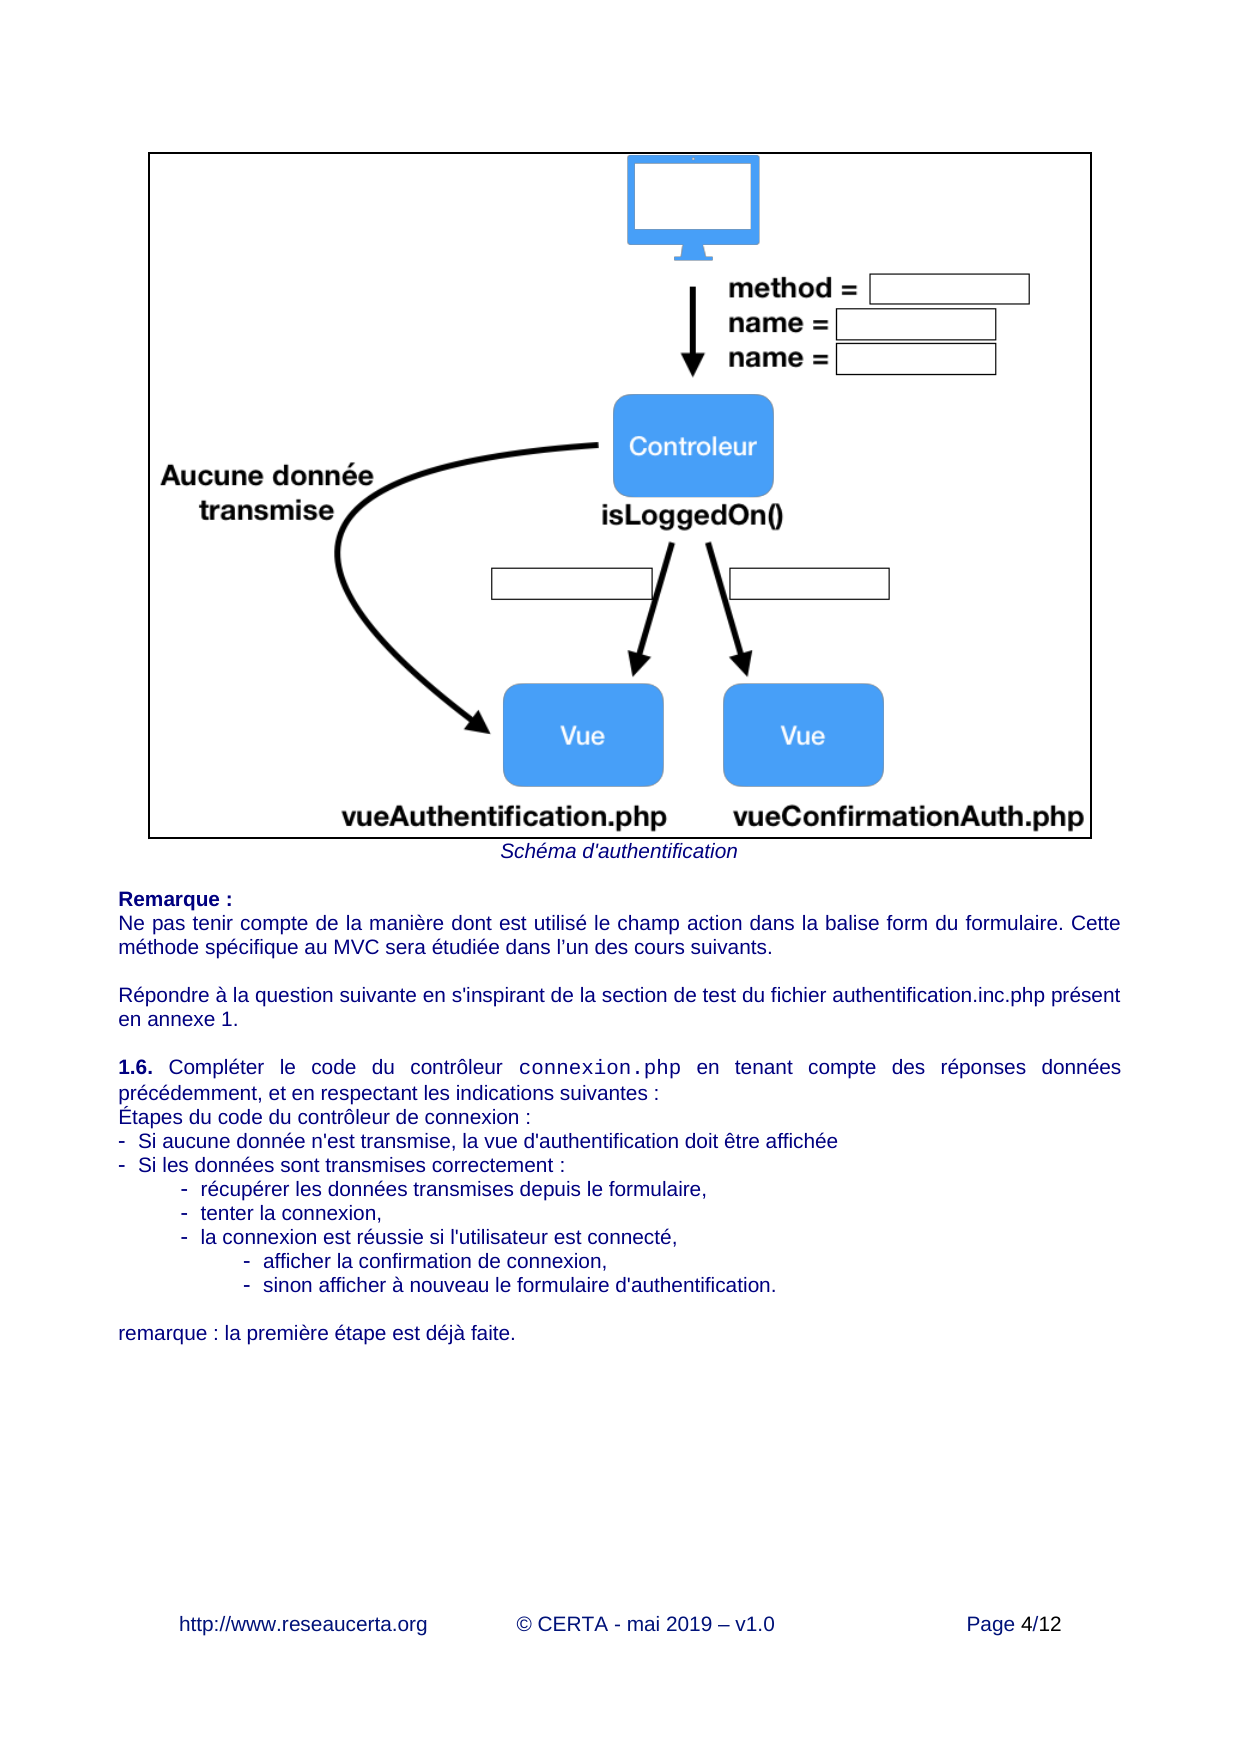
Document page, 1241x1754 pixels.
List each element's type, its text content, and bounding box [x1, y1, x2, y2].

list afficher la confirmation de connexion, [243, 1249, 1122, 1273]
text Ne pas tenir compte de la manière dont est utilisé le champ action dans la balise form du formulaire. Cette méthode spécifique au MVC sera étudiée dans l’un des cours suivants. [118, 911, 1122, 959]
list tenter la connexion, [181, 1201, 1122, 1225]
list Si les données sont transmises correctement : [118, 1153, 1122, 1177]
text remarque : la première étape est déjà faite. [118, 1321, 1122, 1345]
text Remarque : [118, 887, 1122, 911]
text 1.6. Compléter le code du contrôleur connexion.php en tenant compte des réponses données précédemment, et en respectant les indications suivantes : [118, 1055, 1122, 1105]
text Schéma d'authentification [118, 839, 1122, 863]
picture [150, 154, 1090, 837]
list sinon afficher à nouveau le formulaire d'authentification. [243, 1273, 1122, 1297]
list Si aucune donnée n'est transmise, la vue d'authentification doit être affichée [118, 1129, 1122, 1153]
list récupérer les données transmises depuis le formulaire, [181, 1177, 1122, 1201]
text Étapes du code du contrôleur de connexion : [118, 1105, 1122, 1129]
list la connexion est réussie si l'utilisateur est connecté, [181, 1225, 1122, 1249]
text Répondre à la question suivante en s'inspirant de la section de test du fichier authentification.inc.php présent en annexe 1. [118, 983, 1122, 1031]
